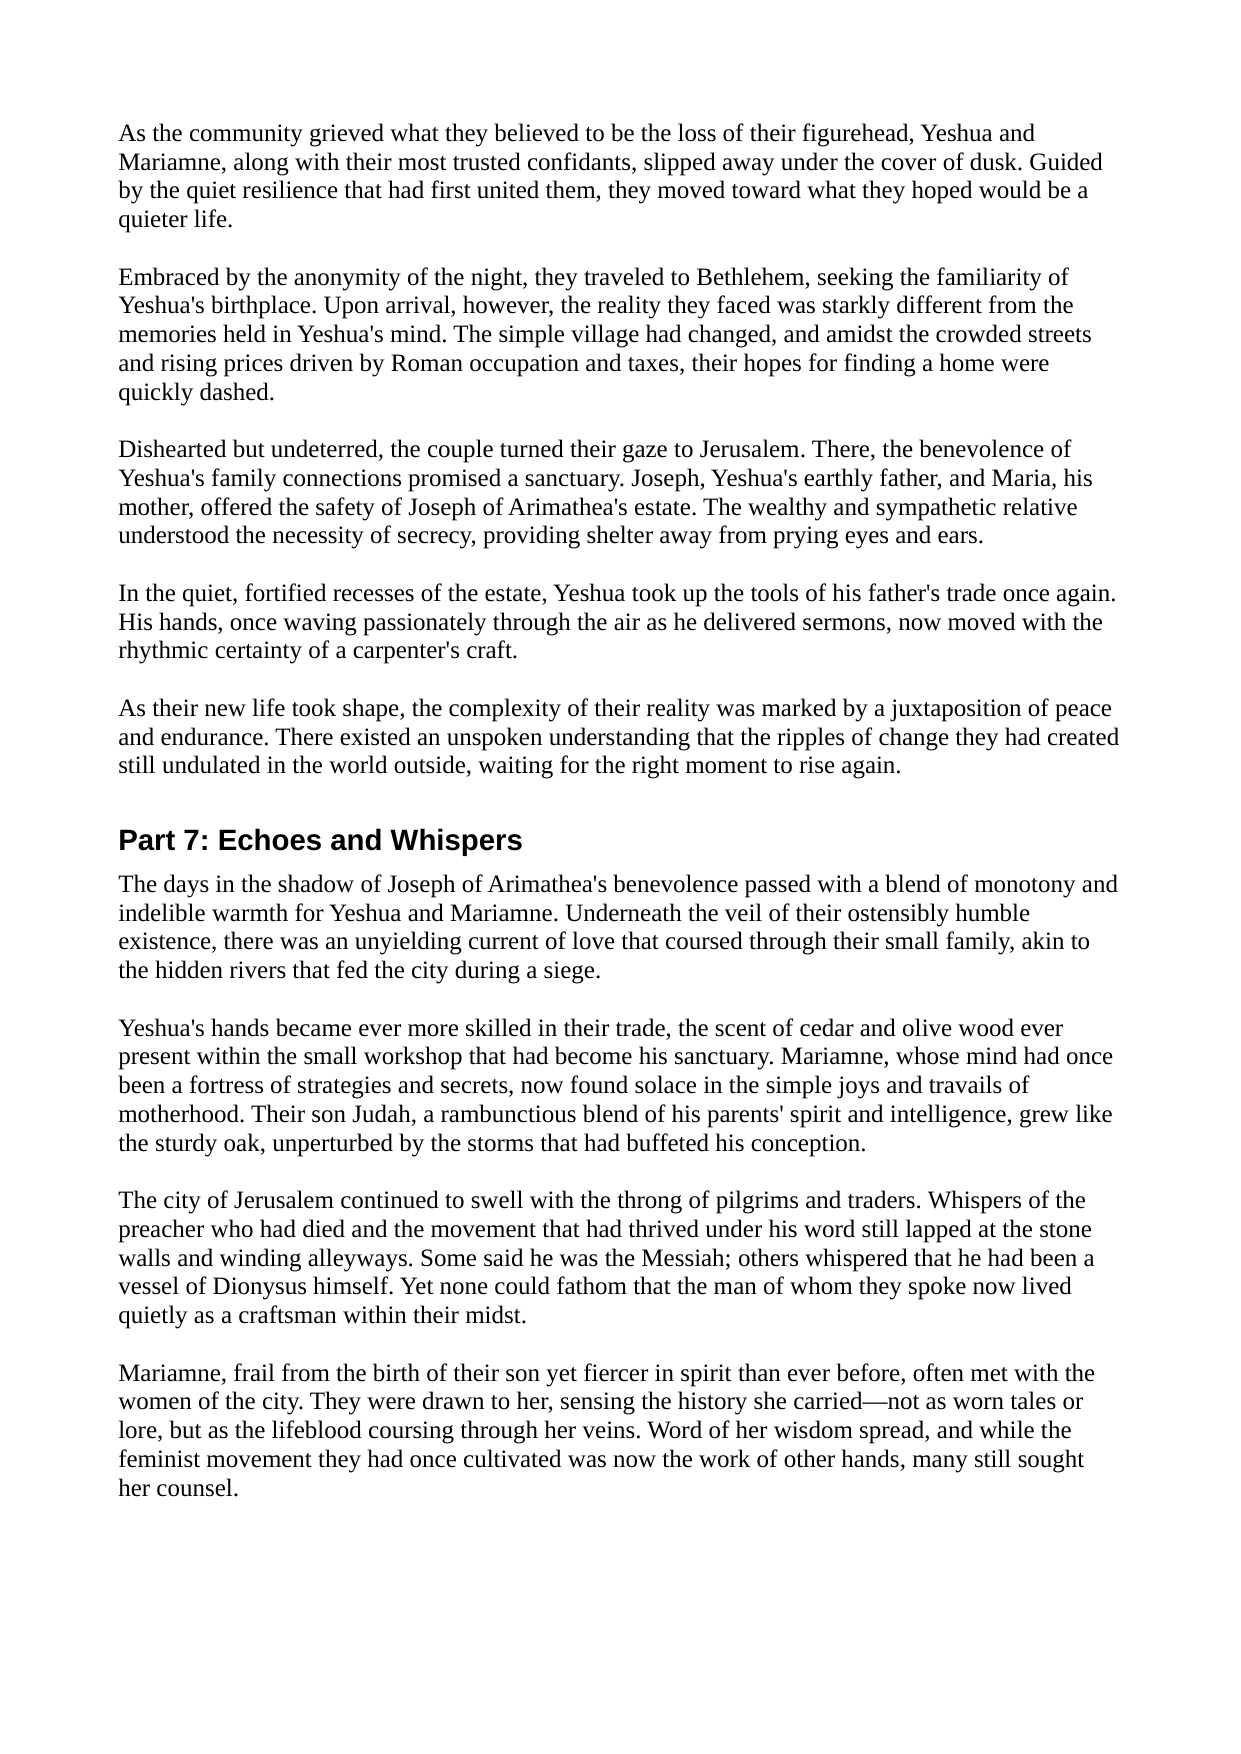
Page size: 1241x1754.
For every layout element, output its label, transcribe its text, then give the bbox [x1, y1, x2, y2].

text As their new life took shape, the complexity of their reality was marked by a juxtaposition of peace and endurance. There existed an unspoken understanding that the ripples of change they had created still undulated in the world outside, waiting for the right moment to rise again. [118, 693, 1122, 779]
text Dishearted but undeterred, the couple turned their gaze to Jerusalem. There, the benevolence of Yeshua's family connections promised a sanctuary. Joseph, Yeshua's earthly father, and Maria, his mother, offered the safety of Joseph of Arimathea's estate. The wealthy and sympathetic relative understood the necessity of secrecy, providing shelter away from prying eyes and ears. [118, 434, 1122, 549]
subtitle Part 7: Echoes and Whispers [118, 823, 1122, 856]
text Mariamne, frail from the birth of their son yet fiercer in spirit than ever before, often met with the women of the city. They were drawn to her, sensing the history she carried—not as worn tales or lore, but as the lifeblood coursing through her veins. Word of her wisdom spread, and while the feminist movement they had once cultivated was now the work of other hands, many still sought her counsel. [118, 1358, 1122, 1501]
text The city of Jerusalem continued to swell with the throng of pilgrims and traders. Whispers of the preacher who had died and the movement that had thrived under his word still lapped at the stone walls and winding alleyways. Some said he was the Messiah; others whispered that he had been a vessel of Dionysus himself. Yet none could fathom that the man of whom they spoke now lived quietly as a craftsman within their midst. [118, 1185, 1122, 1329]
text Embraced by the anonymity of the night, they traveled to Bethlehem, seeking the familiarity of Yeshua's birthplace. Upon arrival, however, the reality they faced was starkly different from the memories held in Yeshua's mind. The simple village had changed, and amidst the crowded streets and rising prices driven by Roman occupation and taxes, their hopes for finding a home were quickly dashed. [118, 262, 1122, 406]
text In the quiet, fortified recesses of the estate, Yeshua took up the tools of his father's trade once again. His hands, once waving passionately through the air as he delivered sermons, now moved with the rhythmic certainty of a carpenter's craft. [118, 578, 1122, 664]
text The days in the shadow of Joseph of Arimathea's benevolence passed with a blend of monotony and indelible warmth for Yeshua and Mariamne. Underneath the veil of their ostensibly humble existence, there was an unyielding current of love that coursed through their small family, akin to the hidden rivers that fed the city during a siege. [118, 869, 1122, 984]
text As the community grieved what they believed to be the loss of their figurehead, Yeshua and Mariamne, along with their most trusted confidants, slipped away under the cover of dusk. Guided by the quiet resilience that had first united them, they moved toward what they hoped would be a quieter life. [118, 118, 1122, 233]
text Yeshua's hands became ever more skilled in their trade, the scent of cedar and olive wood ever present within the small workshop that had become his sanctuary. Mariamne, whose mind had once been a fortress of strategies and secrets, now found solace in the simple joys and travails of motherhood. Their son Judah, a rambunctious blend of his parents' spirit and intelligence, grew like the sturdy oak, unperturbed by the storms that had buffeted his conception. [118, 1013, 1122, 1156]
